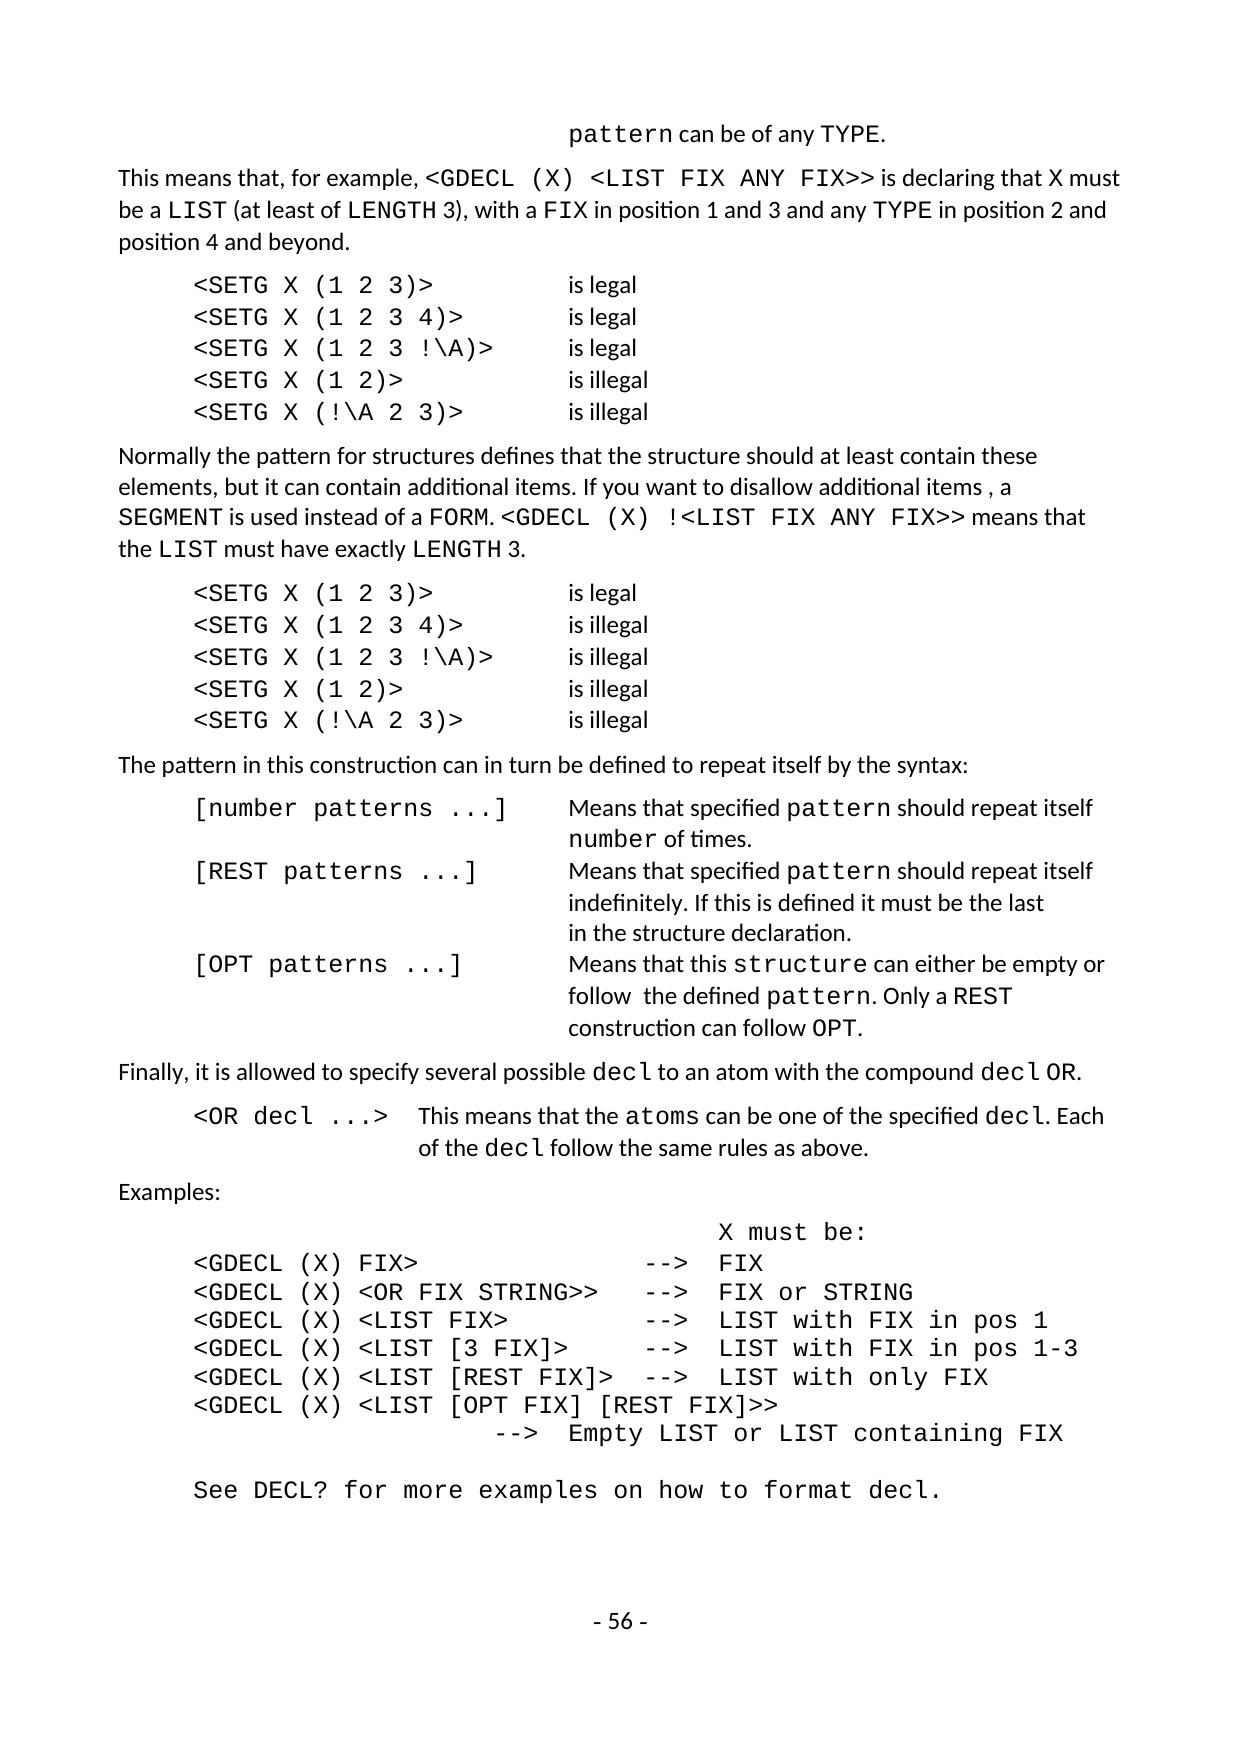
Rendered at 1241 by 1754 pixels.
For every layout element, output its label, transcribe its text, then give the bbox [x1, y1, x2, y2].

text This means that, for example, <GDECL (X) <LIST FIX ANY FIX>> is declaring that X must be a LIST (at least of LENGTH 3), with a FIX in position 1 and 3 and any TYPE in position 2 and position 4 and beyond. [118, 162, 1122, 256]
text X must be: <GDECL (X) FIX> --> FIX <GDECL (X) <OR FIX STRING>> --> FIX or STRING <GDECL (X) <LIST FIX> --> LIST with FIX in pos 1 <GDECL (X) <LIST [3 FIX]> --> LIST with FIX in pos 1-3 <GDECL (X) <LIST [REST FIX]> --> LIST with only FIX <GDECL (X) <LIST [OPT FIX] [REST FIX]>> --> Empty LIST or LIST containing FIX See DECL? for more examples on how to format decl. [118, 1219, 1122, 1506]
text Finally, it is allowed to specify several possible decl to an atom with the compound decl OR. [118, 1056, 1122, 1088]
text The pattern in this construction can in turn be defined to repeat itself by the syntax: [118, 749, 1122, 779]
text <SETG X (1 2 3)> is legal <SETG X (1 2 3 4)> is legal <SETG X (1 2 3 !\A)> is legal <SETG X (1 2)> is illegal <SETG X (!\A 2 3)> is illegal [118, 269, 1122, 428]
text pattern can be of any TYPE. [118, 118, 1122, 150]
text <OR decl ...> This means that the atoms can be one of the specified decl. Each of the decl follow the same rules as above. [118, 1100, 1122, 1164]
text Examples: [118, 1176, 1122, 1207]
text <SETG X (1 2 3)> is legal <SETG X (1 2 3 4)> is illegal <SETG X (1 2 3 !\A)> is illegal <SETG X (1 2)> is illegal <SETG X (!\A 2 3)> is illegal [118, 577, 1122, 736]
text [number patterns ...] Means that specified pattern should repeat itself number of times. [REST patterns ...] Means that specified pattern should repeat itself indefinitely. If this is defined it must be the last in the structure declaration. [OPT patterns ...] Means that this structure can either be empty or follow the defined pattern. Only a REST construction can follow OPT. [118, 792, 1122, 1043]
text Normally the pattern for structures defines that the structure should at least contain these elements, but it can contain additional items. If you want to disallow additional items , a SEGMENT is used instead of a FORM. <GDECL (X) !<LIST FIX ANY FIX>> means that the LIST must have exactly LENGTH 3. [118, 440, 1122, 565]
